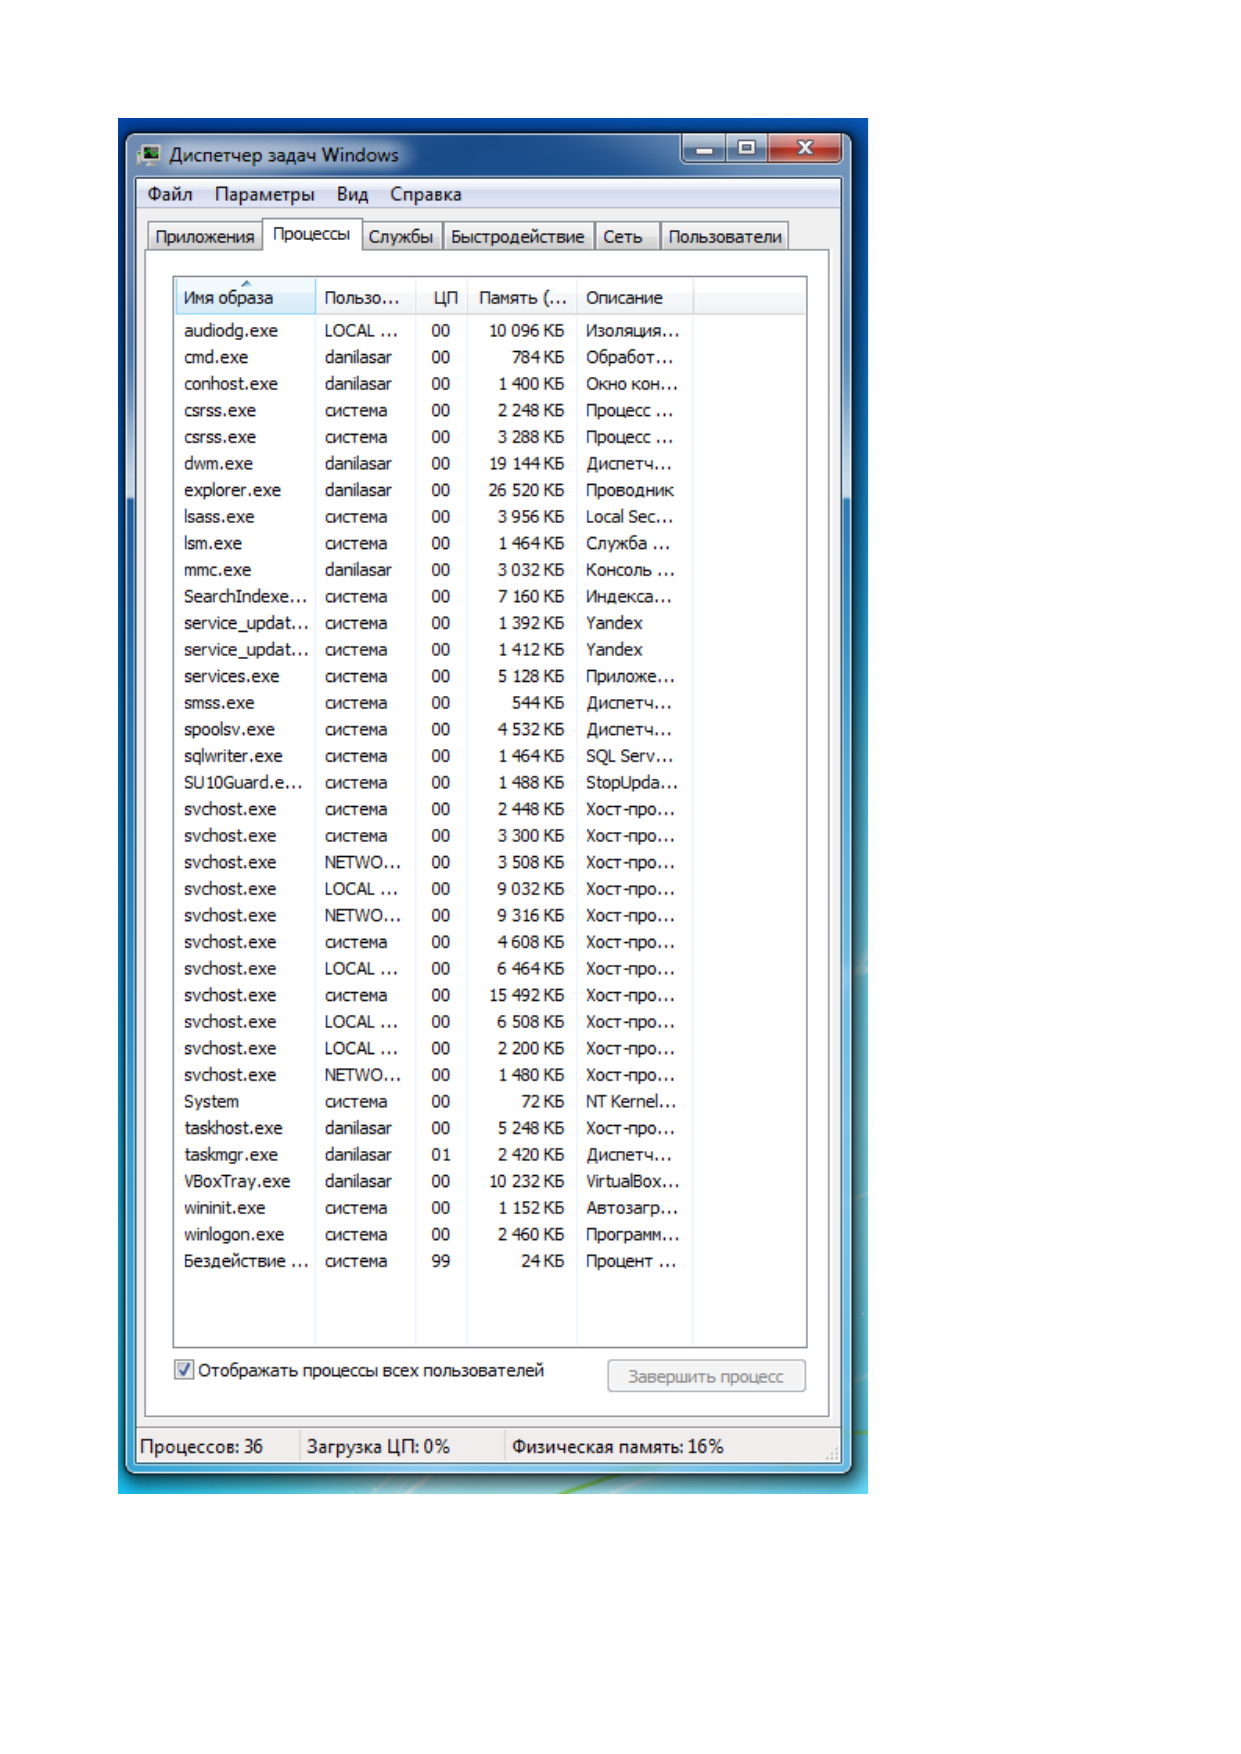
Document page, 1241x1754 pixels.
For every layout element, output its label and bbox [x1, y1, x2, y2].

picture [118, 118, 869, 1494]
